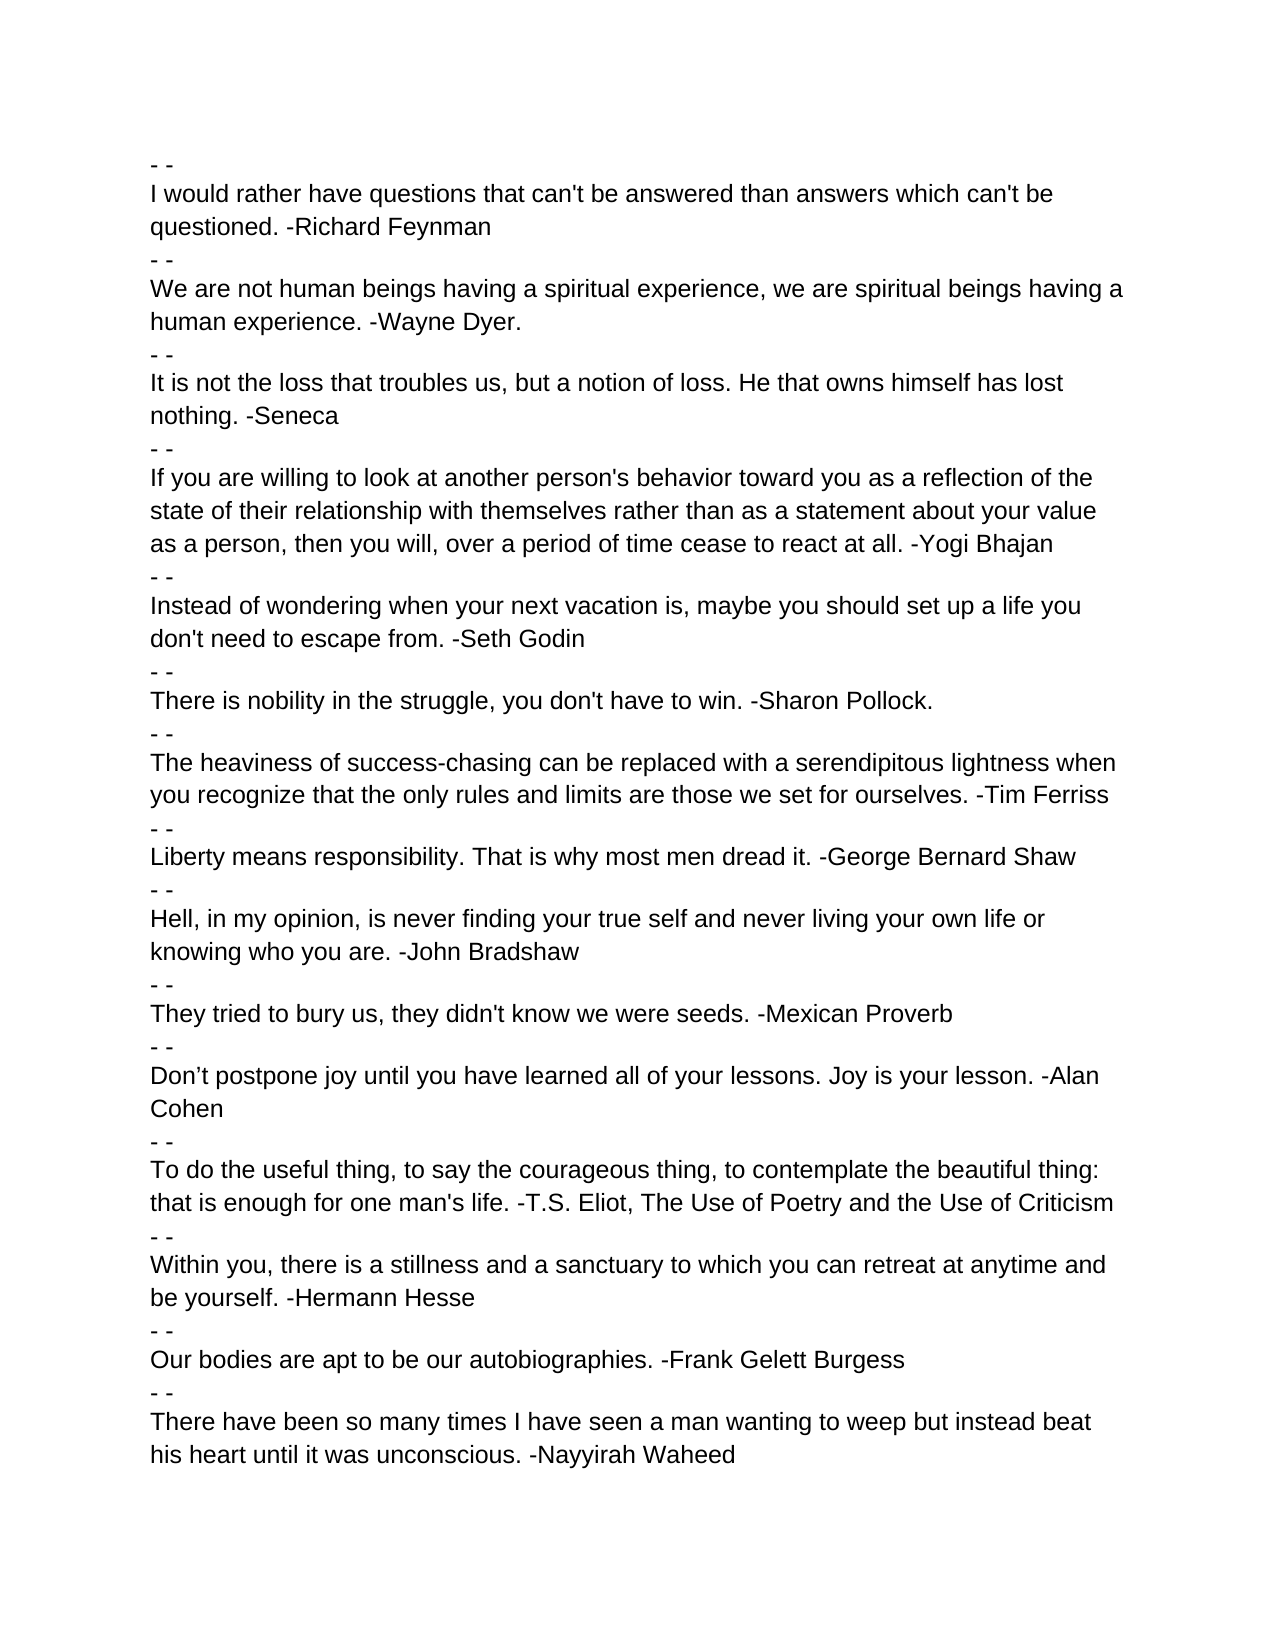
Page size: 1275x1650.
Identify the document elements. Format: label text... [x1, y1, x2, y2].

text The heaviness of success-chasing can be replaced with a serendipitous lightness when you recognize that the only rules and limits are those we set for ourselves. -Tim Ferriss [150, 747, 1125, 809]
text - - [150, 1127, 1125, 1155]
text I would rather have questions that can't be answered than answers which can't be questioned. -Richard Feynman [150, 179, 1125, 241]
text - - [150, 657, 1125, 686]
text It is not the loss that troubles us, but a notion of loss. He that owns himself has lost nothing. -Seneca [150, 368, 1125, 430]
text - - [150, 719, 1125, 747]
text - - [150, 875, 1125, 904]
text Hell, in my opinion, is never finding your true self and never living your own life or knowing who you are. -John Bradshaw [150, 904, 1125, 966]
text If you are willing to look at another person's behavior toward you as a reflection of the state of their relationship with themselves rather than as a statement about your value as a person, then you will, over a period of time cease to react at all. -Yogi Bhajan [150, 463, 1125, 558]
text - - [150, 1378, 1125, 1407]
text - - [150, 1032, 1125, 1061]
text - - [150, 245, 1125, 273]
text - - [150, 434, 1125, 463]
text There have been so many times I have seen a man wanting to weep but instead beat his heart until it was unconscious. -Nayyirah Waheed [150, 1407, 1125, 1468]
text - - [150, 1221, 1125, 1250]
text Our bodies are apt to be our autobiographies. -Frank Gelett Burgess [906, 1345, 1125, 1374]
text - - [150, 150, 1125, 179]
text - - [150, 339, 1125, 368]
text There is nobility in the struggle, you don't have to win. -Sharon Pollock. [934, 686, 1125, 714]
text We are not human beings having a spiritual experience, we are spiritual beings having a human experience. -Wayne Dyer. [150, 273, 1125, 335]
text Don’t postpone joy until you have learned all of your lessons. Joy is your lesson. -Alan Cohen [150, 1061, 1125, 1122]
text - - [150, 970, 1125, 999]
text - - [150, 813, 1125, 842]
text Instead of wondering when your next vacation is, maybe you should set up a life you don't need to escape from. -Seth Godin [150, 591, 1125, 653]
text They tried to bury us, they didn't know we were seeds. -Mexican Proverb [954, 999, 1125, 1028]
text Within you, there is a stillness and a sanctuary to which you can retreat at anytime and be yourself. -Hermann Hesse [150, 1250, 1125, 1312]
text - - [150, 1316, 1125, 1345]
text - - [150, 562, 1125, 591]
text To do the useful thing, to say the courageous thing, to contemplate the beautiful thing: that is enough for one man's life. -T.S. Eliot, The Use of Poetry and the Use of Criticism [150, 1155, 1125, 1217]
